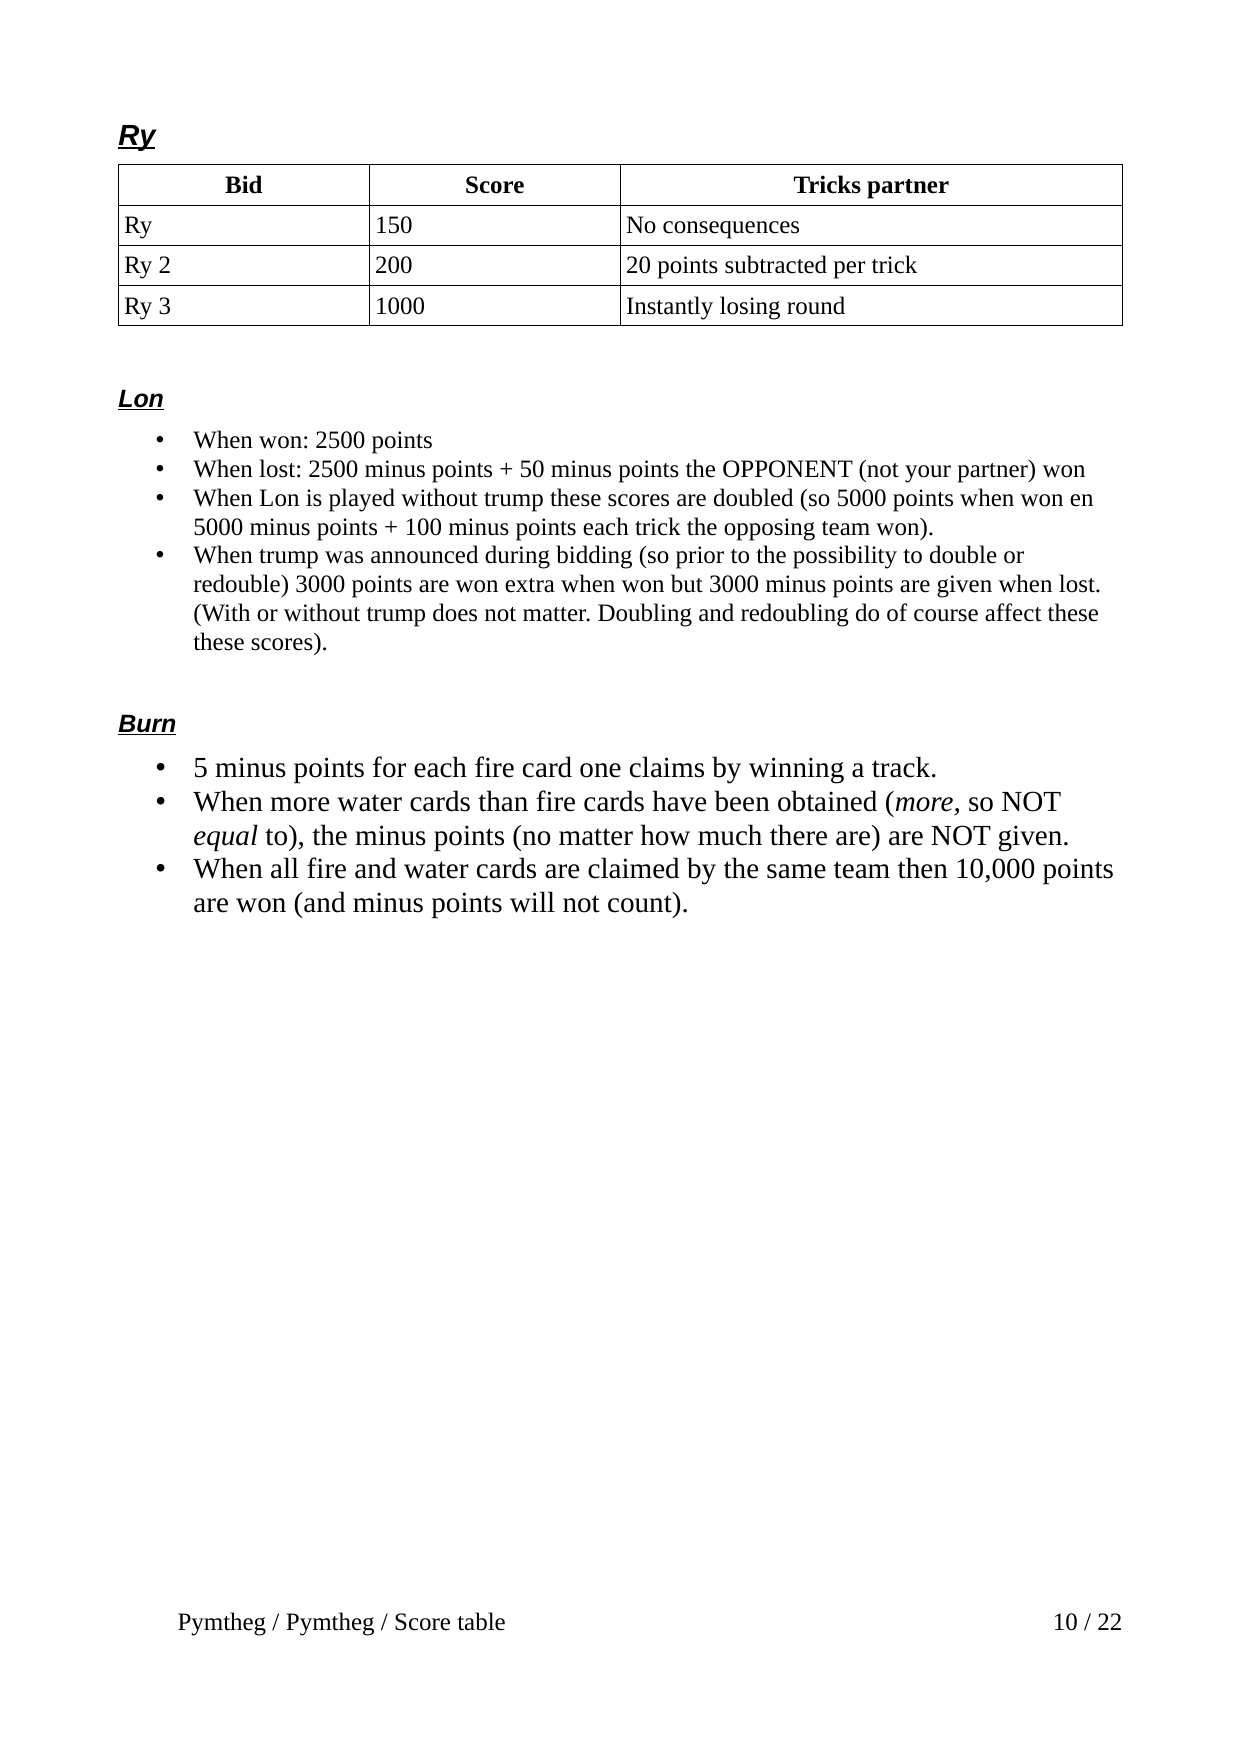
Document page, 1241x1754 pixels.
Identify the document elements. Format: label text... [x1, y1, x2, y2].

table_cell Ry 2 [119, 246, 369, 285]
table_cell Instantly losing round [621, 286, 1122, 325]
list When won: 2500 points [156, 425, 1122, 454]
table_cell 150 [370, 206, 620, 245]
list When Lon is played without trump these scores are doubled (so 5000 points when won en 5000 minus points + 100 minus points each trick the opposing team won). [156, 483, 1122, 540]
subtitle Ry [118, 118, 1122, 152]
table_header Bid [119, 165, 369, 204]
subtitle Burn [118, 709, 1122, 738]
table_header Tricks partner [621, 165, 1122, 204]
table_cell No consequences [621, 206, 1122, 245]
list When more water cards than fire cards have been obtained (more, so NOT equal to), the minus points (no matter how much there are) are NOT given. [156, 784, 1122, 851]
table_cell Ry 3 [119, 286, 369, 325]
list When trump was announced during bidding (so prior to the possibility to double or redouble) 3000 points are won extra when won but 3000 minus points are given when lost. (With or without trump does not matter. Doubling and redoubling do of course affect these these scores). [156, 540, 1122, 655]
table_header Score [370, 165, 620, 204]
list When all fire and water cards are claimed by the same team then 10,000 points are won (and minus points will not count). [156, 851, 1122, 918]
table_cell 1000 [370, 286, 620, 325]
table_cell 20 points subtracted per trick [621, 246, 1122, 285]
subtitle Lon [118, 384, 1122, 413]
list 5 minus points for each fire card one claims by winning a track. [156, 750, 1122, 784]
table_cell Ry [119, 206, 369, 245]
list When lost: 2500 minus points + 50 minus points the OPPONENT (not your partner) won [156, 454, 1122, 483]
table_cell 200 [370, 246, 620, 285]
